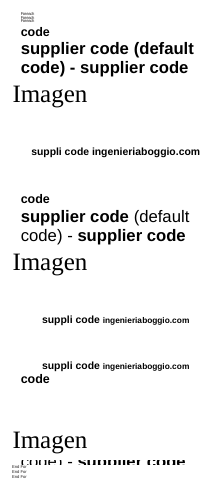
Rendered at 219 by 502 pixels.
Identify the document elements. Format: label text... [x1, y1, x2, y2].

table_cell For each [12, 18, 211, 24]
table_cell code supplier code (default code) - supplier code suppli code ingenieriaboggio.com [12, 24, 212, 192]
table_cell End For [12, 475, 211, 480]
table_cell suppli code ingenieriaboggio.com code supplier code (default code) - supplier code [12, 360, 212, 464]
table_cell End For [12, 470, 211, 475]
table_cell End For [12, 464, 211, 470]
table_cell code supplier code (default code) - supplier code suppli code ingenieriaboggio.com [12, 192, 212, 360]
